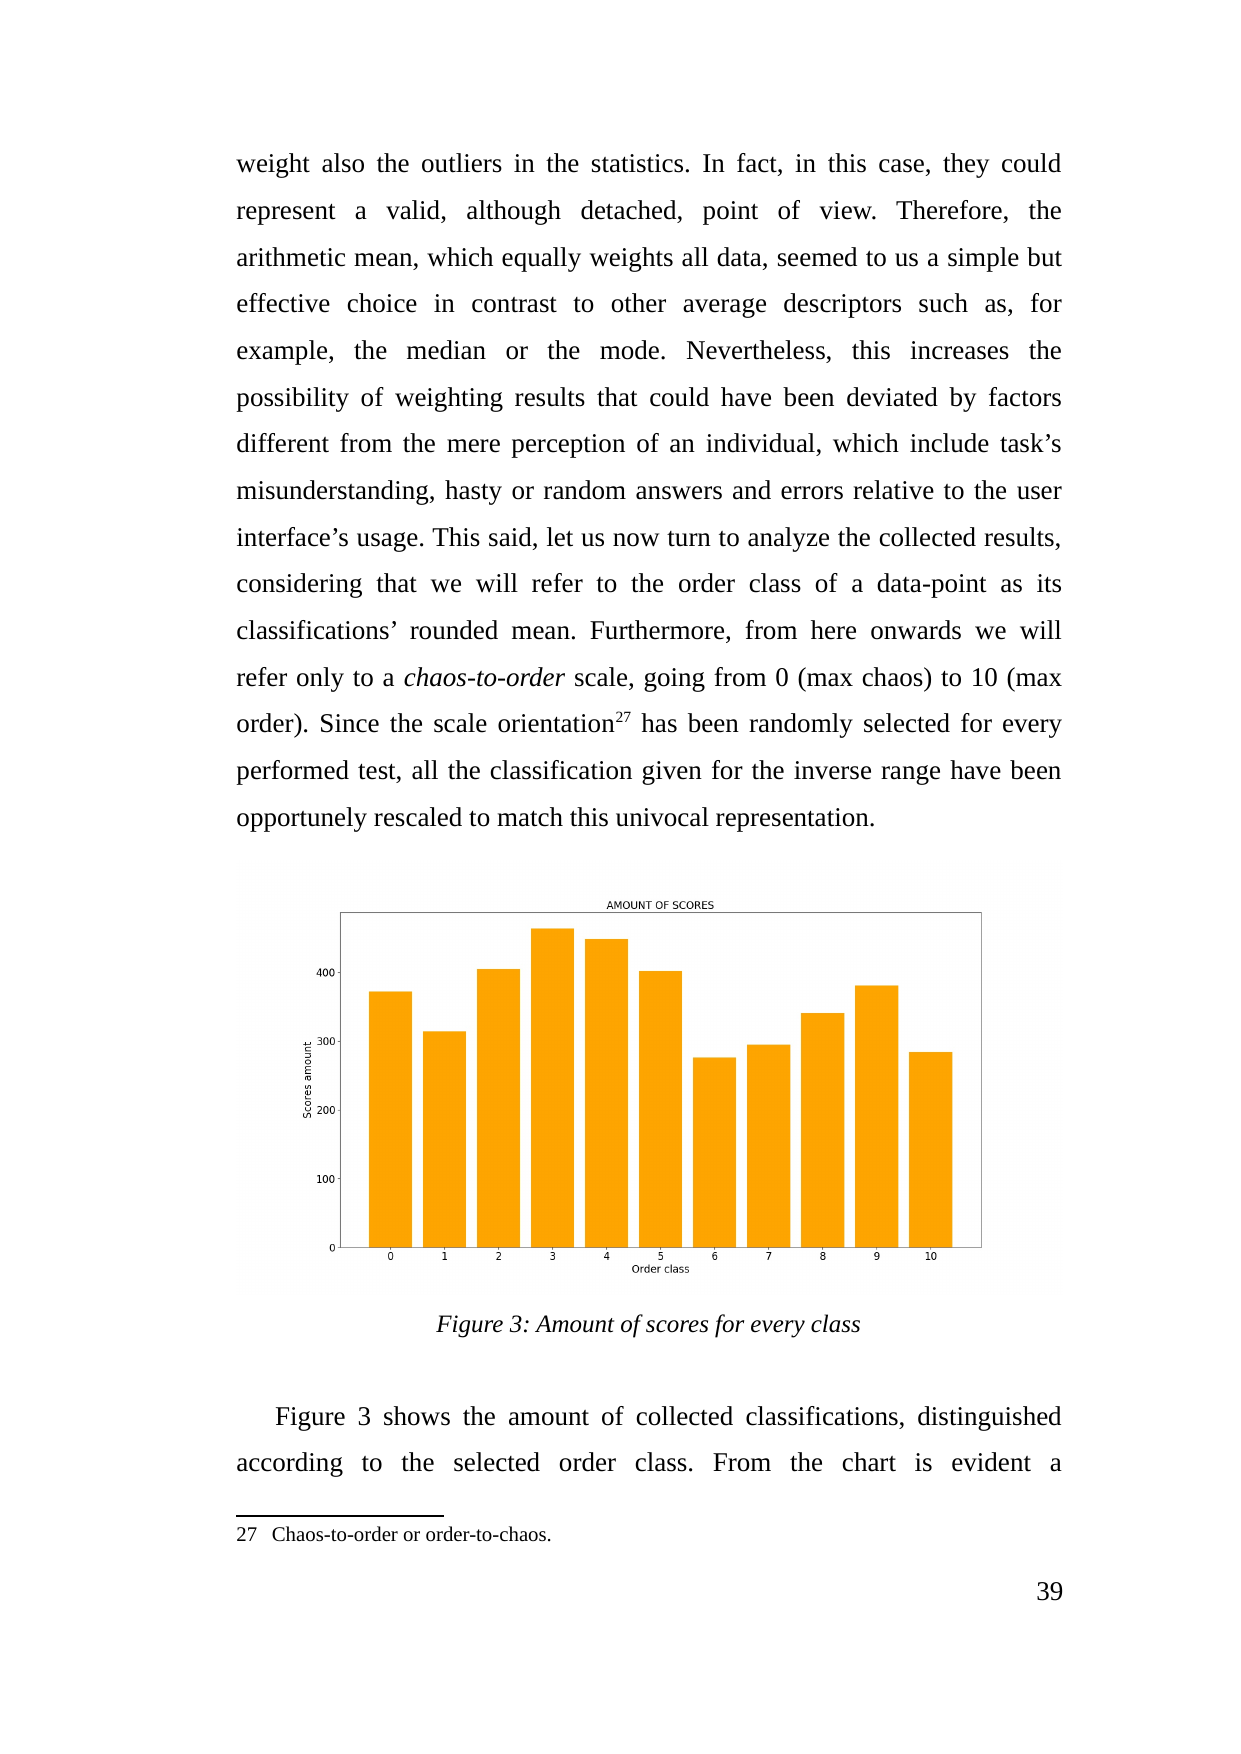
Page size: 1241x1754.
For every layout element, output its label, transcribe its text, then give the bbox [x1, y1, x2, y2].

text Chaos-to-order or order-to-chaos. [236, 1522, 1063, 1546]
text Figure 3 shows the amount of collected classifications, distinguished according to the selected order class. From the chart is evident a [236, 1400, 1063, 1478]
picture [236, 860, 1063, 1295]
text Figure 3: Amount of scores for every class [236, 1295, 1063, 1338]
text weight also the outliers in the statistics. In fact, in this case, they could represent a valid, although detached, point of view. Therefore, the arithmetic mean, which equally weights all data, seemed to us a simple but effective choice in contrast to other average descriptors such as, for example, the median or the mode. Nevertheless, this increases the possibility of weighting results that could have been deviated by factors different from the mere perception of an individual, which include task’s misunderstanding, hasty or random answers and errors relative to the user interface’s usage. This said, let us now turn to analyze the collected results, considering that we will refer to the order class of a data-point as its classifications’ rounded mean. Furthermore, from here onwards we will refer only to a chaos-to-order scale, going from 0 (max chaos) to 10 (max order). Since the scale orientation has been randomly selected for every performed test, all the classification given for the inverse range have been opportunely rescaled to match this univocal representation. [236, 148, 1063, 832]
